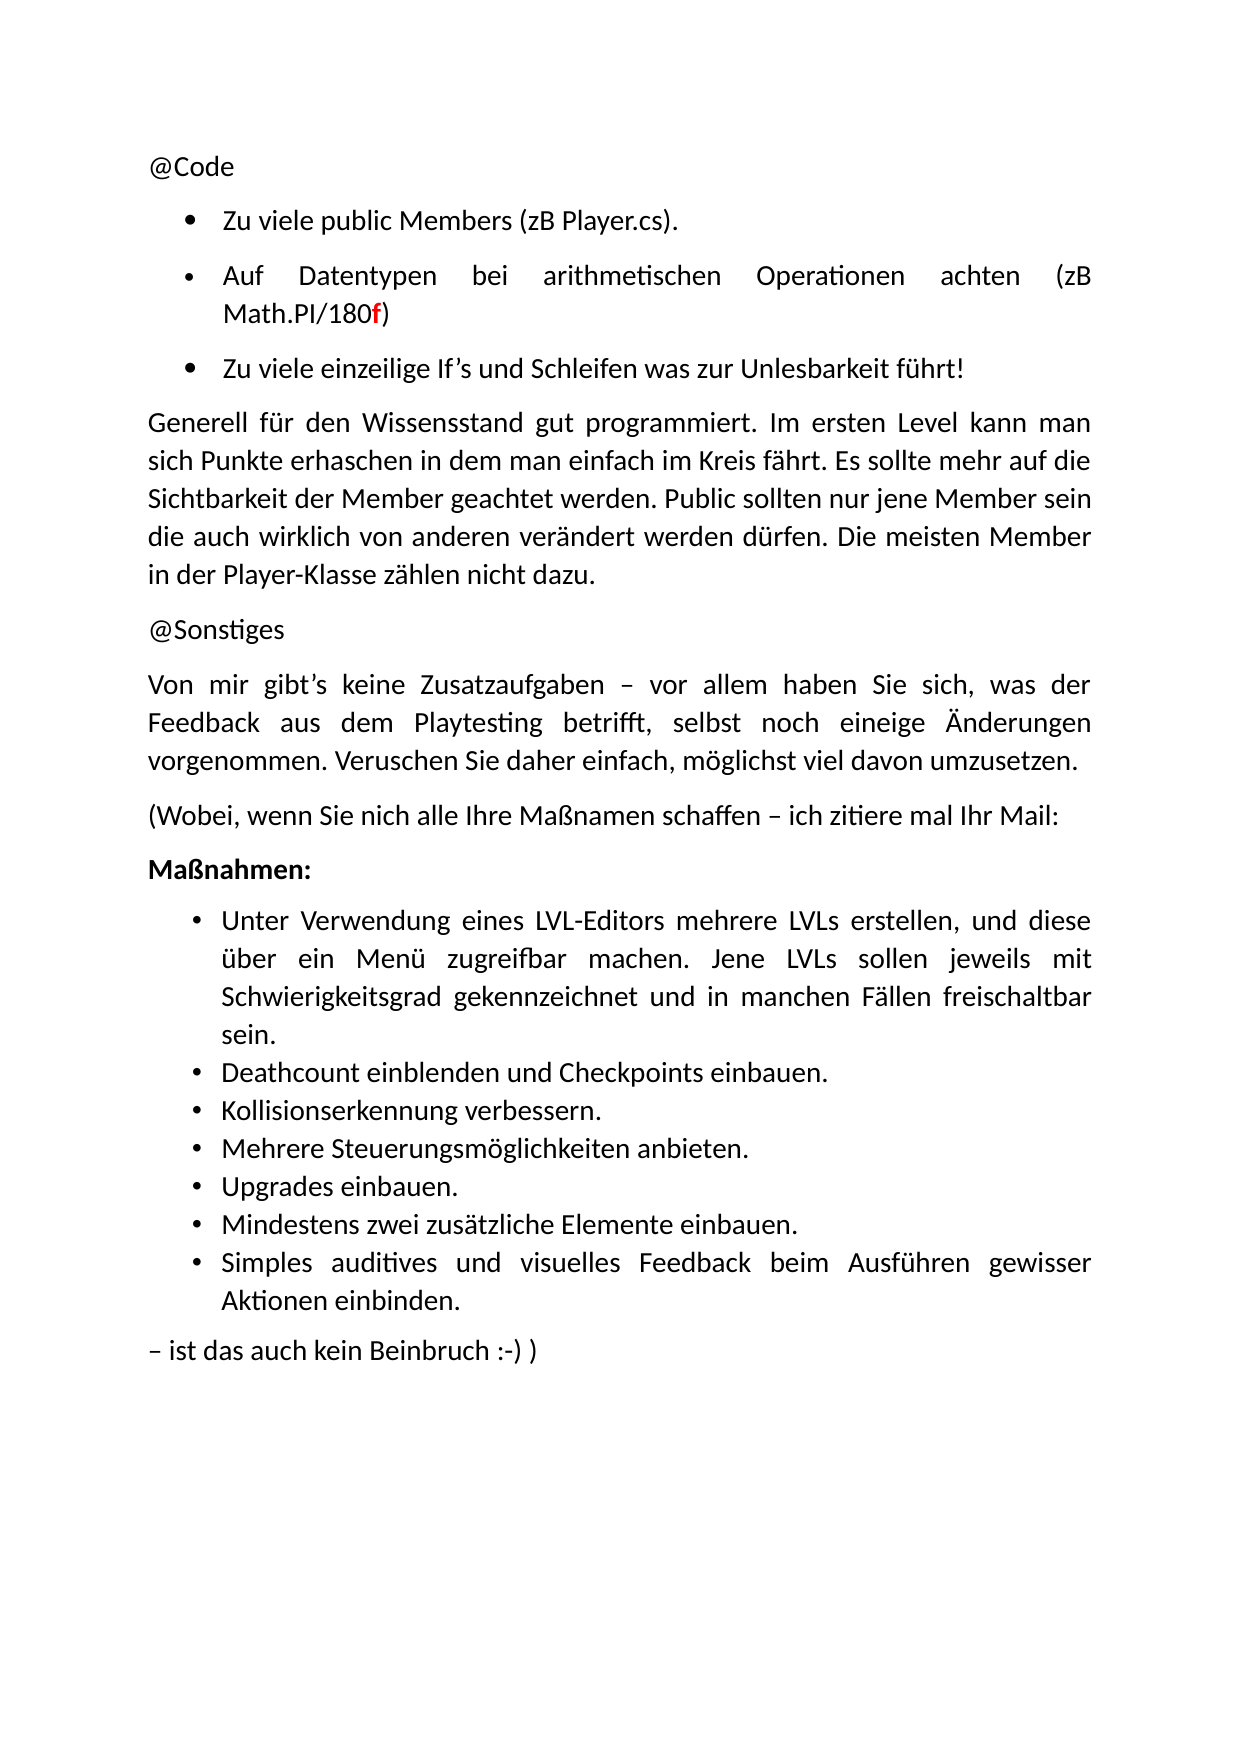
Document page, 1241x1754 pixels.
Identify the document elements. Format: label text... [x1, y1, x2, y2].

list Unter Verwendung eines LVL-Editors mehrere LVLs erstellen, und diese über ein Menü zugreifbar machen. Jene LVLs sollen jeweils mit Schwierigkeitsgrad gekennzeichnet und in manchen Fällen freischaltbar sein. [192, 902, 1093, 1051]
list Zu viele einzeilige If’s und Schleifen was zur Unlesbarkeit führt! [185, 350, 1093, 385]
text @Sonstiges [148, 611, 1093, 647]
text @Code [148, 148, 1093, 183]
list Upgrades einbauen. [192, 1168, 1093, 1203]
text Maßnahmen: [148, 851, 1093, 887]
list Simples auditives und visuelles Feedback beim Ausführen gewisser Aktionen einbinden. [192, 1244, 1093, 1318]
text Generell für den Wissensstand gut programmiert. Im ersten Level kann man sich Punkte erhaschen in dem man einfach im Kreis fährt. Es sollte mehr auf die Sichtbarkeit der Member geachtet werden. Public sollten nur jene Member sein die auch wirklich von anderen verändert werden dürfen. Die meisten Member in der Player-Klasse zählen nicht dazu. [148, 404, 1093, 592]
list Kollisionserkennung verbessern. [192, 1092, 1093, 1127]
list Deathcount einblenden und Checkpoints einbauen. [192, 1054, 1093, 1089]
list Zu viele public Members (zB Player.cs). [185, 202, 1093, 238]
list Mindestens zwei zusätzliche Elemente einbauen. [192, 1206, 1093, 1242]
text (Wobei, wenn Sie nich alle Ihre Maßnamen schaffen – ich zitiere mal Ihr Mail: [148, 797, 1093, 832]
list Auf Datentypen bei arithmetischen Operationen achten (zB Math.PI/180f) [185, 257, 1093, 331]
list Mehrere Steuerungsmöglichkeiten anbieten. [192, 1130, 1093, 1166]
text Von mir gibt’s keine Zusatzaufgaben – vor allem haben Sie sich, was der Feedback aus dem Playtesting betrifft, selbst noch eineige Änderungen vorgenommen. Veruschen Sie daher einfach, möglichst viel davon umzusetzen. [148, 666, 1093, 777]
text – ist das auch kein Beinbruch :-) ) [148, 1332, 1093, 1368]
